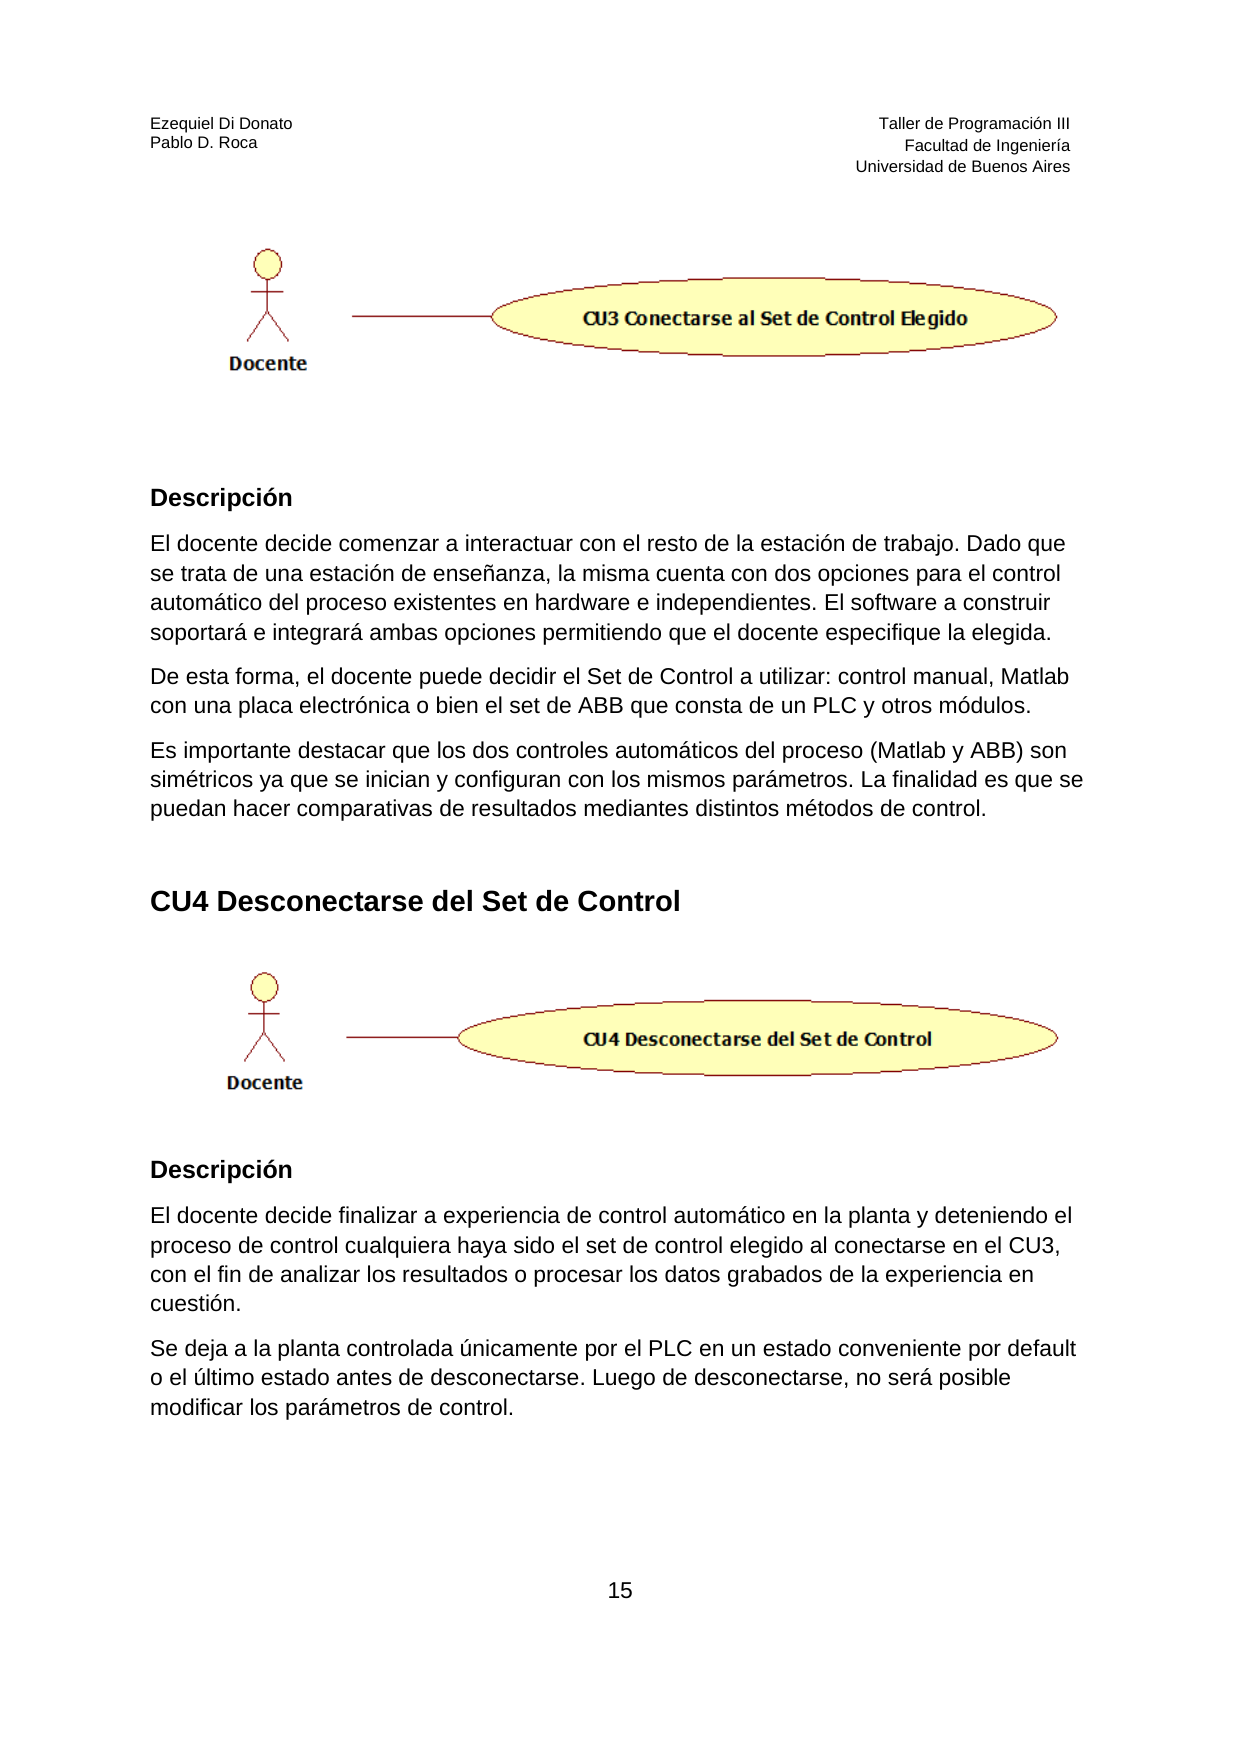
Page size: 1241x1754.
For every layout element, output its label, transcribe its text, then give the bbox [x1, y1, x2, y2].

text El docente decide comenzar a interactuar con el resto de la estación de trabajo. Dado que se trata de una estación de enseñanza, la misma cuenta con dos opciones para el control automático del proceso existentes en hardware e independientes. El software a construir soportará e integrará ambas opciones permitiendo que el docente especifique la elegida. [150, 531, 1090, 645]
text El docente decide finalizar a experiencia de control automático en la planta y deteniendo el proceso de control cualquiera haya sido el set de control elegido al conectarse en el CU3, con el fin de analizar los resultados o procesar los datos grabados de la experiencia en cuestión. [150, 1203, 1090, 1317]
text Descripción [150, 484, 1090, 512]
text Es importante destacar que los dos controles automáticos del proceso (Matlab y ABB) son simétricos ya que se inician y configuran con los mismos parámetros. La finalidad es que se puedan hacer comparativas de resultados mediantes distintos métodos de control. [150, 737, 1090, 822]
subtitle CU4 Desconectarse del Set de Control [150, 885, 1090, 917]
text De esta forma, el docente puede decidir el Set de Control a utilizar: control manual, Matlab con una placa electrónica o bien el set de ABB que consta de un PLC y otros módulos. [150, 663, 1090, 718]
picture [150, 213, 1090, 421]
text Se deja a la planta controlada únicamente por el PLC en un estado conveniente por default o el último estado antes de desconectarse. Luego de desconectarse, no será posible modificar los parámetros de control. [150, 1336, 1090, 1420]
text Descripción [150, 1156, 1090, 1184]
picture [150, 937, 1090, 1138]
